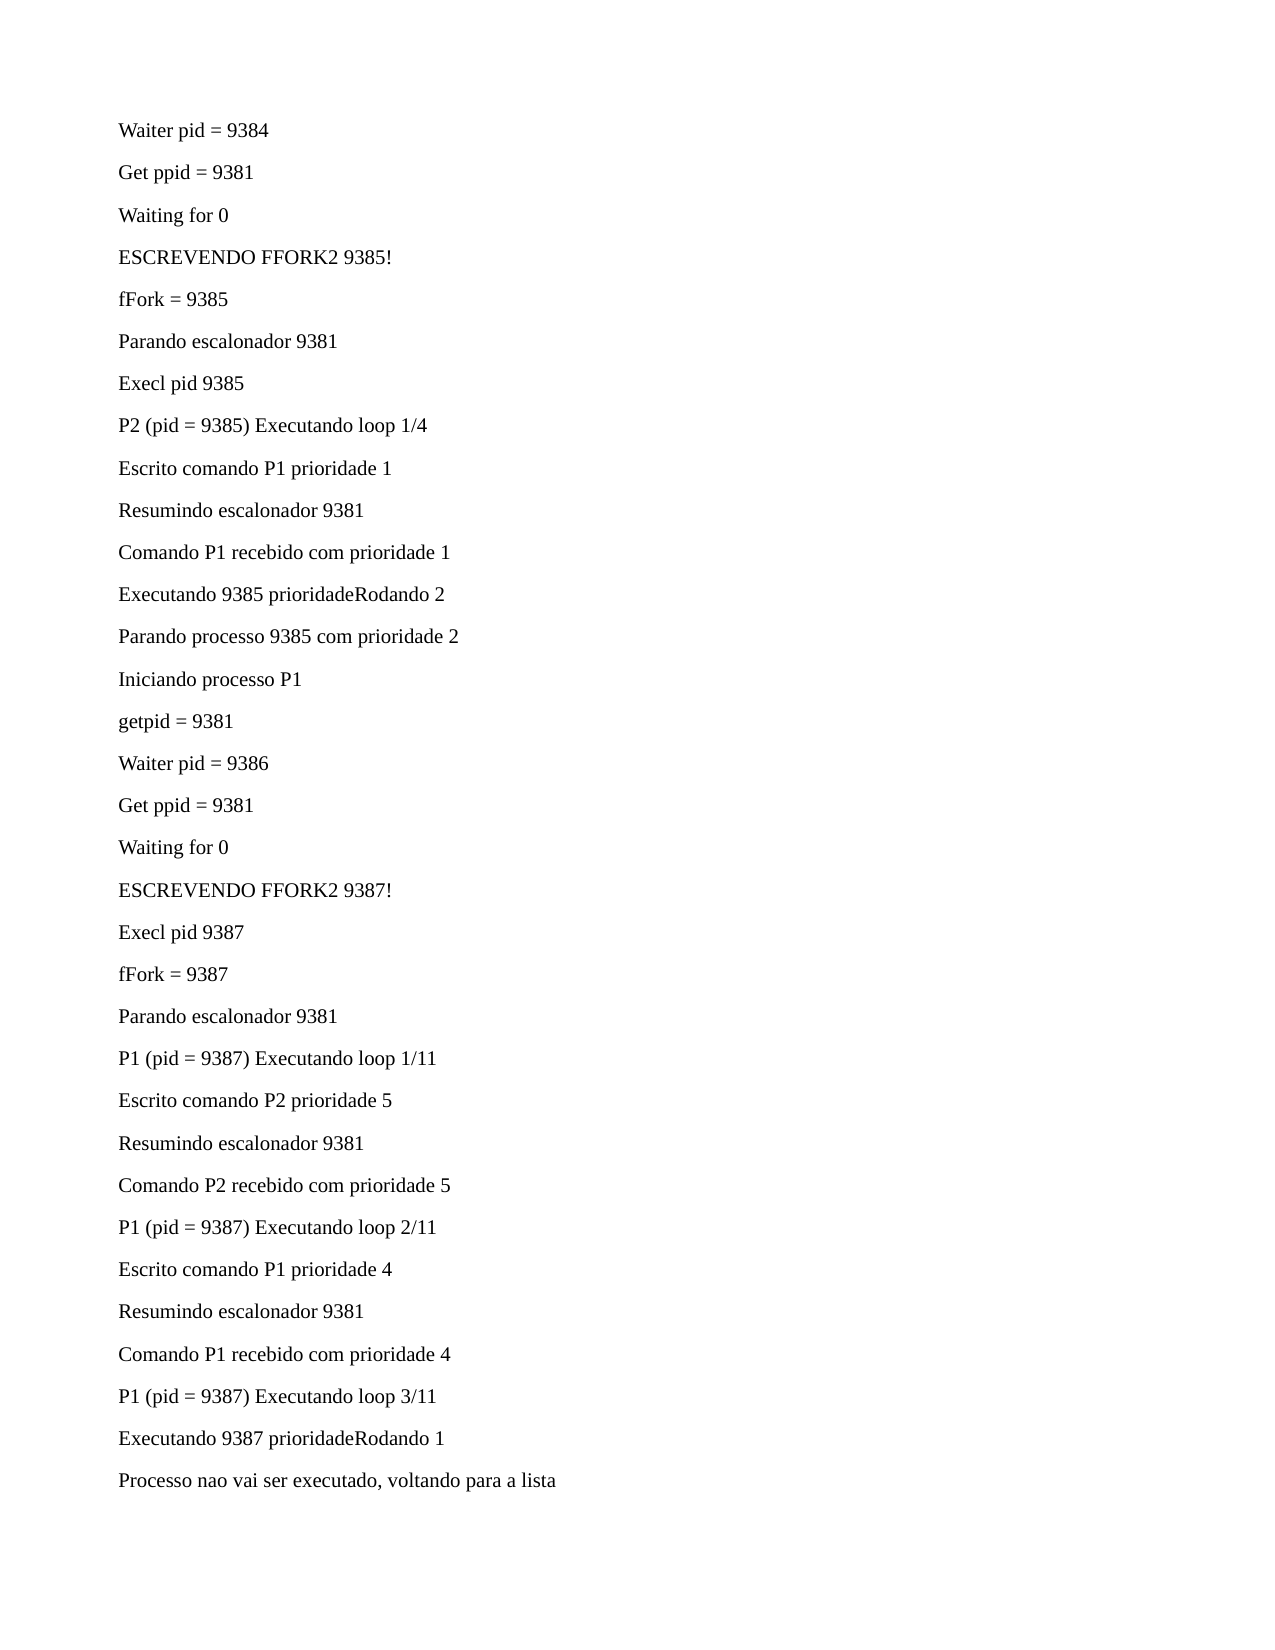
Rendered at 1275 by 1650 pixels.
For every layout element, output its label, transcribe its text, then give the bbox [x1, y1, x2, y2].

text ESCREVENDO FFORK2 9385! [118, 245, 1157, 269]
text Iniciando processo P1 [118, 667, 1157, 691]
text P1 (pid = 9387) Executando loop 1/11 [118, 1046, 1157, 1070]
text Escrito comando P1 prioridade 1 [118, 456, 1157, 480]
text P1 (pid = 9387) Executando loop 2/11 [118, 1215, 1157, 1239]
text getpid = 9381 [118, 709, 1157, 733]
text fFork = 9387 [118, 962, 1157, 986]
text Parando escalonador 9381 [118, 1004, 1157, 1028]
text Processo nao vai ser executado, voltando para a lista [118, 1468, 1157, 1492]
text P1 (pid = 9387) Executando loop 3/11 [118, 1384, 1157, 1408]
text Waiting for 0 [118, 202, 1157, 227]
text Parando escalonador 9381 [118, 329, 1157, 353]
text Comando P2 recebido com prioridade 5 [118, 1173, 1157, 1197]
text Escrito comando P1 prioridade 4 [118, 1257, 1157, 1281]
text Parando processo 9385 com prioridade 2 [118, 624, 1157, 648]
text Waiting for 0 [118, 835, 1157, 859]
text P2 (pid = 9385) Executando loop 1/4 [118, 413, 1157, 437]
text Waiter pid = 9384 [118, 118, 1157, 142]
text Waiter pid = 9386 [118, 751, 1157, 775]
text Execl pid 9385 [118, 371, 1157, 395]
text Get ppid = 9381 [118, 160, 1157, 184]
text Executando 9387 prioridadeRodando 1 [118, 1426, 1157, 1450]
text Comando P1 recebido com prioridade 4 [118, 1342, 1157, 1366]
text Executando 9385 prioridadeRodando 2 [118, 582, 1157, 606]
text Comando P1 recebido com prioridade 1 [118, 540, 1157, 564]
text fFork = 9385 [118, 287, 1157, 311]
text Escrito comando P2 prioridade 5 [118, 1088, 1157, 1112]
text Resumindo escalonador 9381 [118, 1299, 1157, 1323]
text Resumindo escalonador 9381 [118, 1131, 1157, 1155]
text Get ppid = 9381 [118, 793, 1157, 817]
text Execl pid 9387 [118, 920, 1157, 944]
text ESCREVENDO FFORK2 9387! [118, 877, 1157, 902]
text Resumindo escalonador 9381 [118, 498, 1157, 522]
